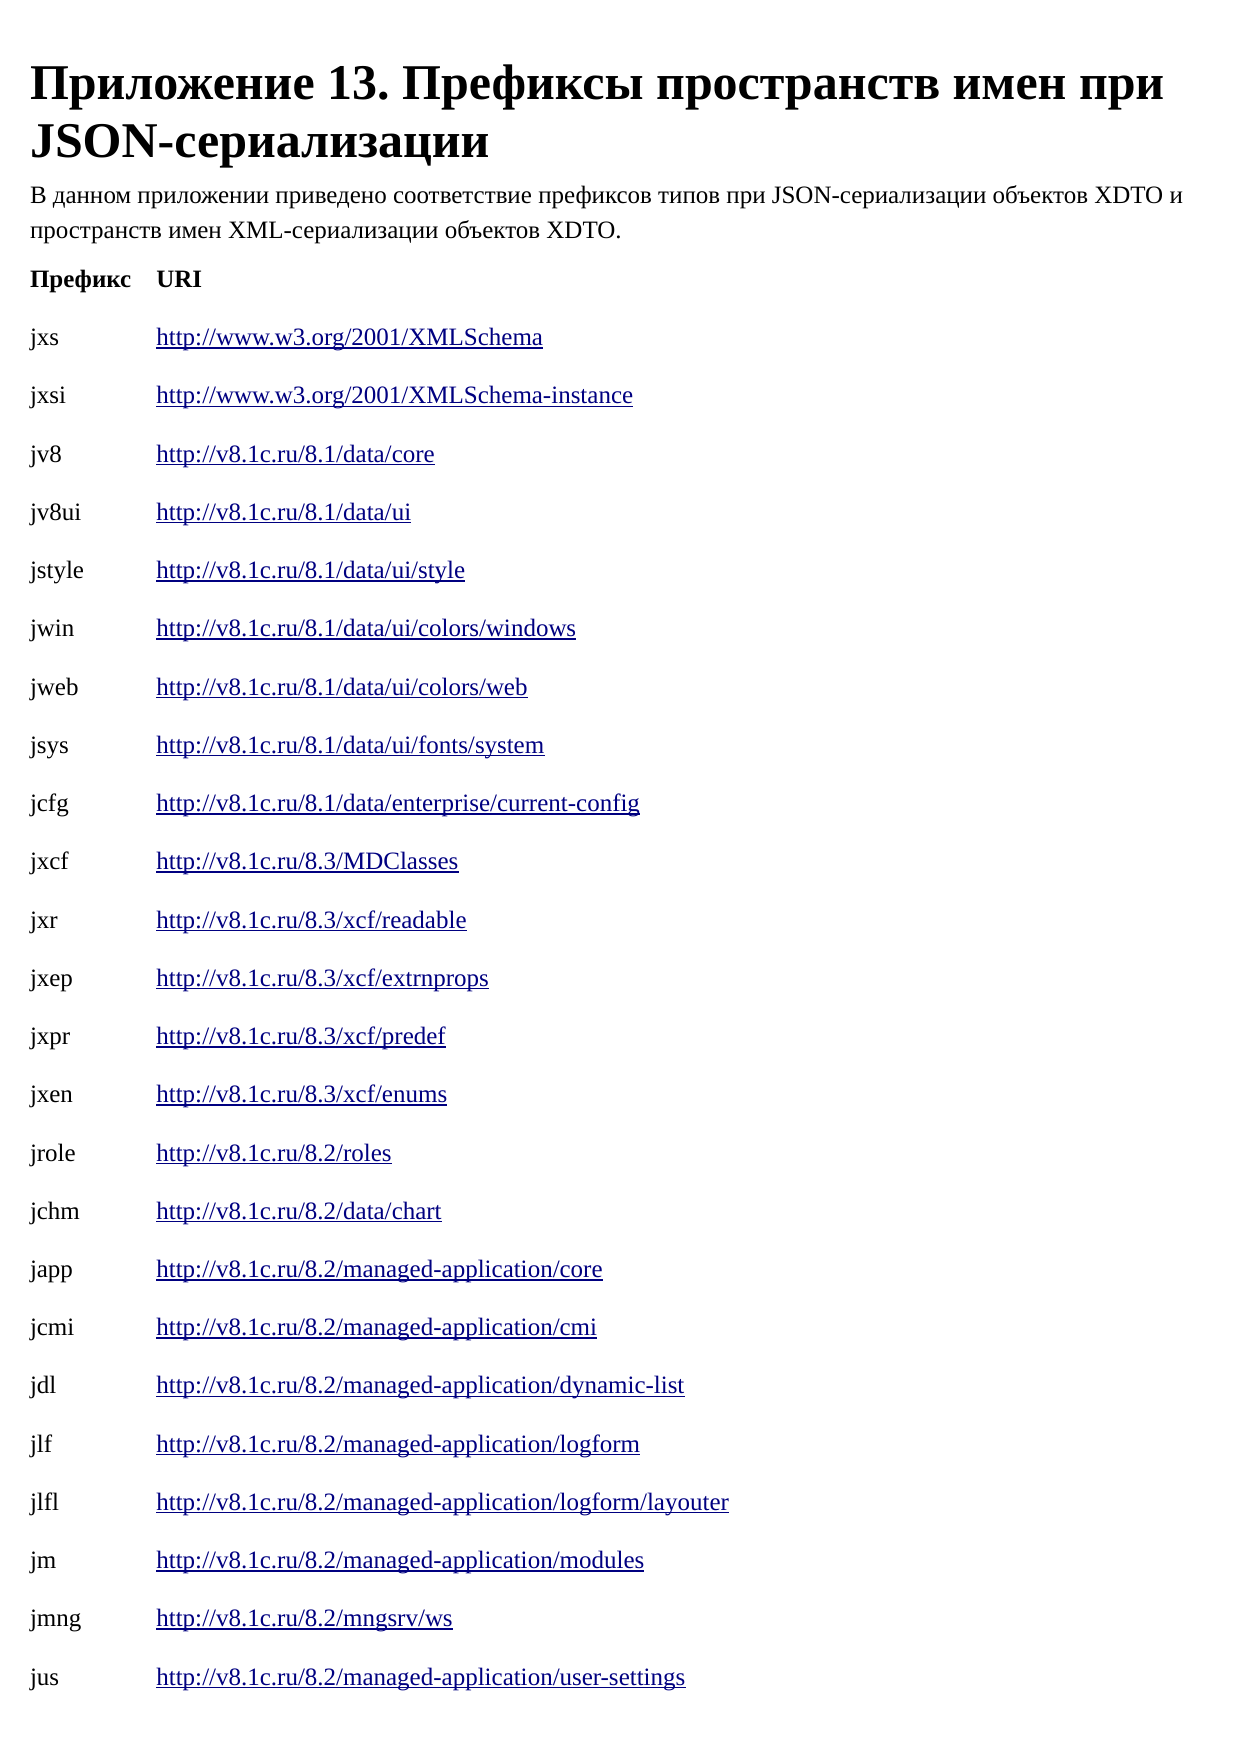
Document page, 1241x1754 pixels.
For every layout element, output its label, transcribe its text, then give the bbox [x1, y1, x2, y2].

table_cell http://v8.1c.ru/8.1/data/ui/colors/windows [156, 614, 817, 672]
table_cell http://v8.1c.ru/8.1/data/core [156, 439, 817, 497]
table_cell http://v8.1c.ru/8.3/xcf/enums [156, 1079, 817, 1138]
table_cell jm [30, 1545, 156, 1603]
table_cell http://v8.1c.ru/8.1/data/ui/fonts/system [156, 730, 817, 788]
table_cell http://www.w3.org/2001/XMLSchema [156, 323, 817, 381]
table_cell jcfg [30, 788, 156, 846]
table_cell http://v8.1c.ru/8.2/roles [156, 1138, 817, 1196]
table_cell http://v8.1c.ru/8.3/xcf/predef [156, 1021, 817, 1079]
table_header URI [156, 264, 817, 322]
table_cell http://v8.1c.ru/8.2/managed-application/logform [156, 1429, 817, 1487]
table_cell jxcf [30, 846, 156, 905]
table_cell http://v8.1c.ru/8.2/managed-application/logform/layouter [156, 1487, 817, 1545]
table_cell jlfl [30, 1487, 156, 1545]
table_cell jus [30, 1662, 156, 1720]
table_cell jrole [30, 1138, 156, 1196]
table_cell jdl [30, 1371, 156, 1429]
table_cell http://v8.1c.ru/8.2/data/chart [156, 1196, 817, 1254]
table_cell http://v8.1c.ru/8.2/managed-application/user-settings [156, 1662, 817, 1720]
table_cell jxen [30, 1079, 156, 1138]
text В данном приложении приведено соответствие префиксов типов при JSON-сериализации объектов XDTO и пространств имен XML-сериализации объектов XDTO. [30, 181, 1211, 244]
table_cell jv8 [30, 439, 156, 497]
table_cell jxsi [30, 381, 156, 439]
table_cell http://v8.1c.ru/8.3/MDClasses [156, 846, 817, 905]
subtitle Приложение 13. Префиксы пространств имен при JSON-сериализации [30, 53, 1211, 168]
table_cell japp [30, 1254, 156, 1312]
table_cell jwin [30, 614, 156, 672]
table_cell jxr [30, 905, 156, 963]
table_header Префикс [30, 264, 156, 322]
table_cell http://v8.1c.ru/8.3/xcf/readable [156, 905, 817, 963]
table_cell http://v8.1c.ru/8.1/data/ui [156, 497, 817, 555]
table_cell http://v8.1c.ru/8.2/managed-application/dynamic-list [156, 1371, 817, 1429]
table_cell jstyle [30, 555, 156, 613]
table_cell http://v8.1c.ru/8.1/data/ui/colors/web [156, 672, 817, 730]
table_cell jcmi [30, 1312, 156, 1371]
table_cell jweb [30, 672, 156, 730]
table_cell jxs [30, 323, 156, 381]
table_cell jchm [30, 1196, 156, 1254]
table_cell http://www.w3.org/2001/XMLSchema-instance [156, 381, 817, 439]
table_cell jsys [30, 730, 156, 788]
table_cell http://v8.1c.ru/8.2/mngsrv/ws [156, 1604, 817, 1662]
table_cell jxep [30, 963, 156, 1021]
table_cell jmng [30, 1604, 156, 1662]
table_cell http://v8.1c.ru/8.2/managed-application/core [156, 1254, 817, 1312]
table_cell http://v8.1c.ru/8.2/managed-application/cmi [156, 1312, 817, 1371]
table_cell http://v8.1c.ru/8.2/managed-application/modules [156, 1545, 817, 1603]
table_cell jv8ui [30, 497, 156, 555]
table_cell http://v8.1c.ru/8.1/data/enterprise/current-config [156, 788, 817, 846]
table_cell http://v8.1c.ru/8.3/xcf/extrnprops [156, 963, 817, 1021]
table_cell jxpr [30, 1021, 156, 1079]
table_cell jlf [30, 1429, 156, 1487]
table_cell http://v8.1c.ru/8.1/data/ui/style [156, 555, 817, 613]
